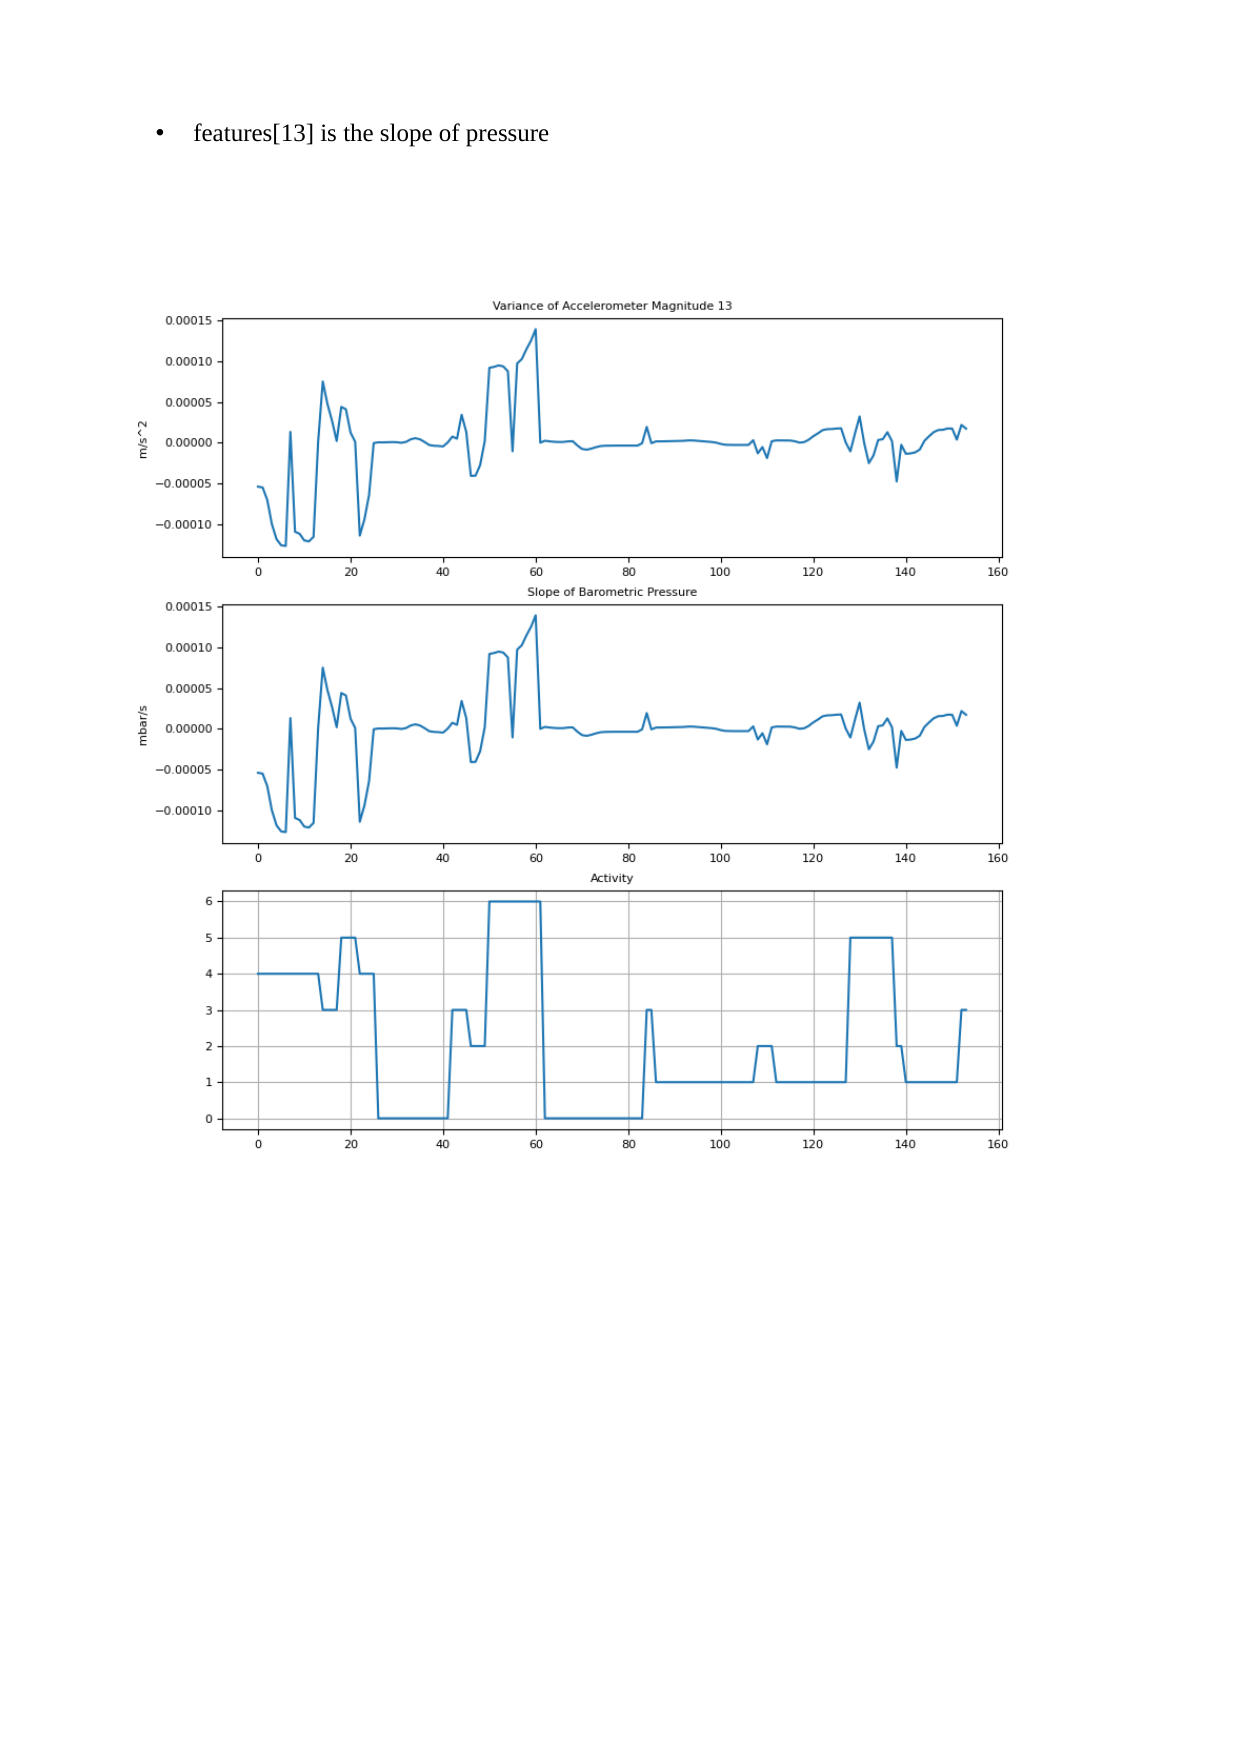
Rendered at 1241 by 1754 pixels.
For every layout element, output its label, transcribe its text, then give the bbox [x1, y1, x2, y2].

list features[13] is the slope of pressure [156, 118, 1122, 147]
picture [97, 192, 1102, 1245]
